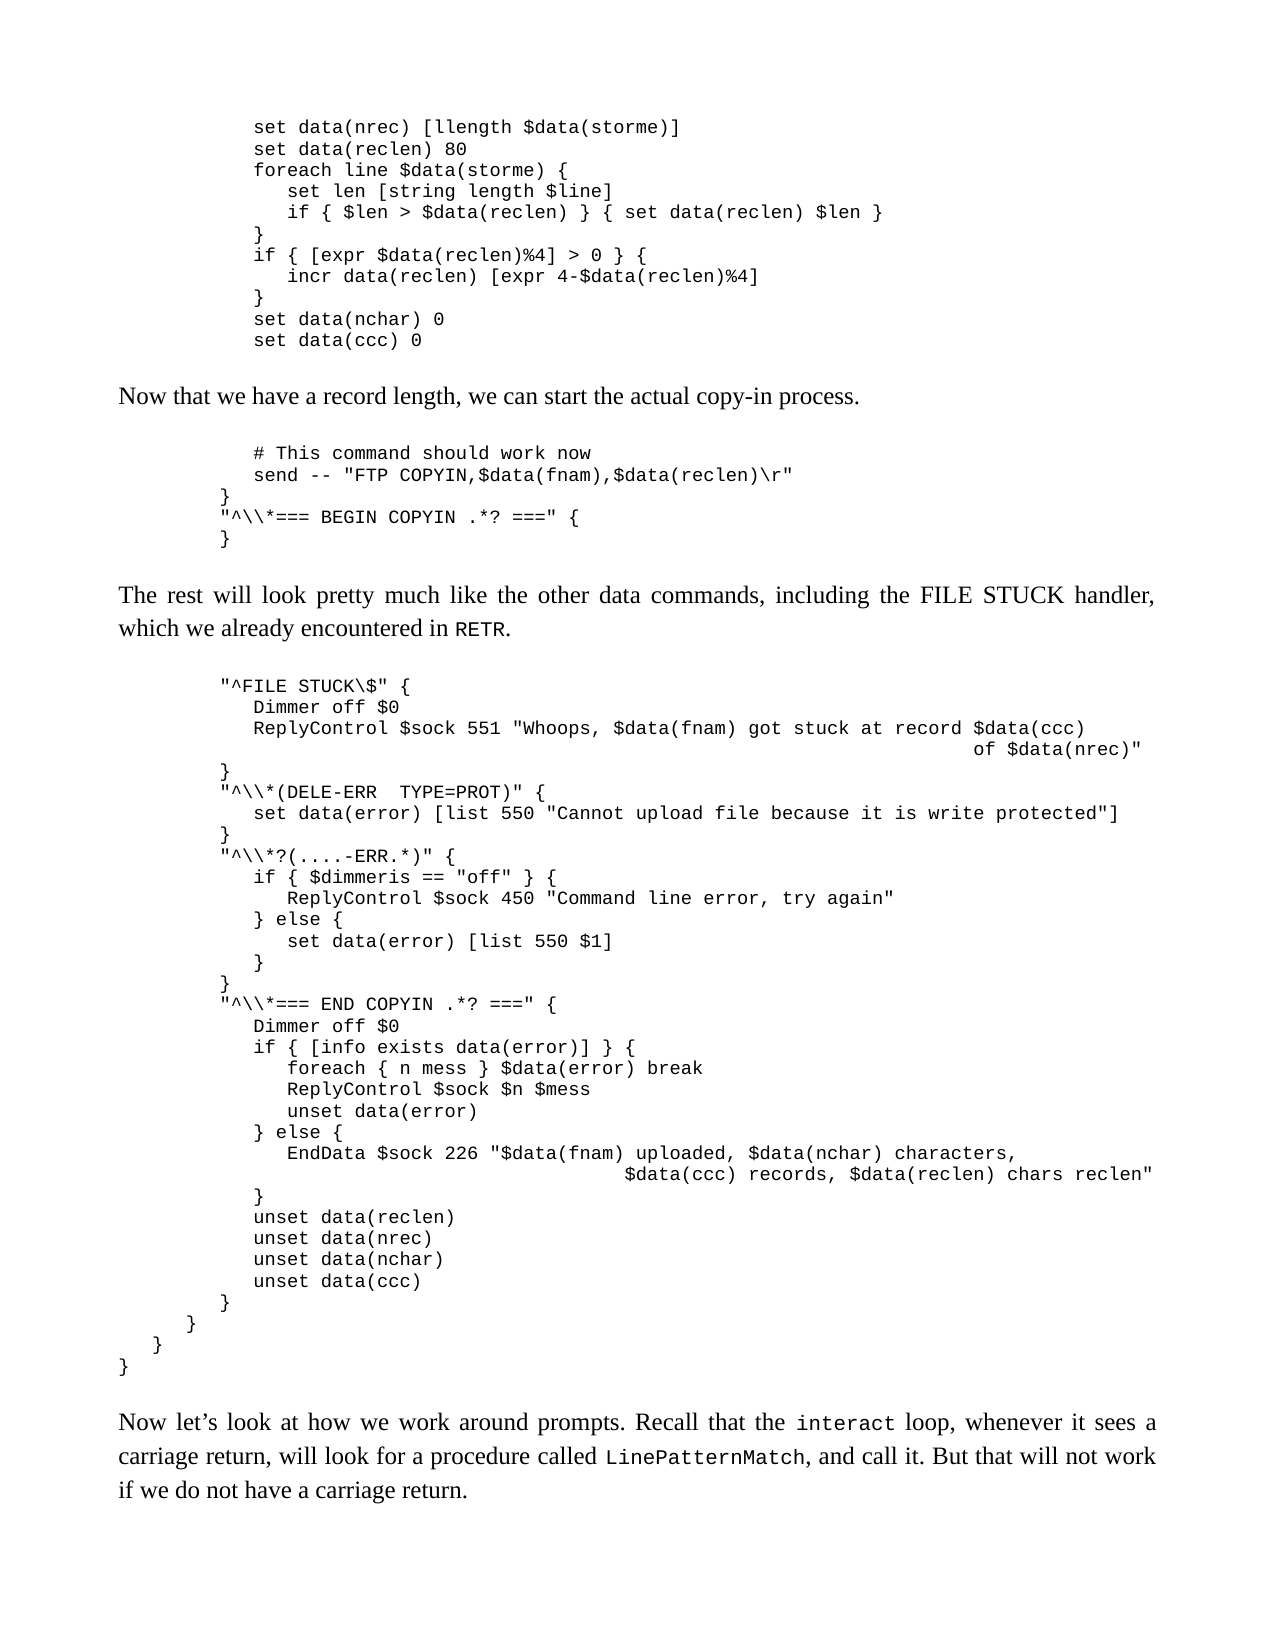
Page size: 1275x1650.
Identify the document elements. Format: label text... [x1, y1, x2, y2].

text set data(reclen) 80 [118, 139, 1157, 161]
text } [118, 974, 1157, 995]
text unset data(ccc) [118, 1271, 1157, 1293]
text unset data(reclen) [118, 1208, 1157, 1229]
text set data(error) [list 550 "Cannot upload file because it is write protected"] [118, 804, 1157, 825]
text "^FILE STUCK\$" { [118, 676, 1157, 698]
text } else { [118, 910, 1157, 931]
text } [118, 1335, 1157, 1356]
text ReplyControl $sock 551 "Whoops, $data(fnam) got stuck at record $data(ccc) [118, 719, 1157, 740]
text if { [info exists data(error)] } { [118, 1038, 1157, 1059]
text EndData $sock 226 "$data(fnam) uploaded, $data(nchar) characters, [118, 1144, 1157, 1165]
text } [118, 953, 1157, 974]
text ReplyControl $sock $n $mess [118, 1080, 1157, 1101]
text if { $len > $data(reclen) } { set data(reclen) $len } [118, 203, 1157, 224]
text "^\\*(DELE-ERR TYPE=PROT)" { [118, 783, 1157, 804]
text Dimmer off $0 [118, 698, 1157, 719]
text Now let’s look at how we work around prompts. Recall that the interact loop, whenever it sees a carriage return, will look for a procedure called LinePatternMatch, and call it. But that will not work if we do not have a carriage return. [118, 1407, 1157, 1504]
text "^\\*?(....-ERR.*)" { [118, 846, 1157, 868]
text if { $dimmeris == "off" } { [118, 868, 1157, 889]
text foreach line $data(storme) { [118, 161, 1157, 182]
text send -- "FTP COPYIN,$data(fnam),$data(reclen)\r" [118, 465, 1157, 487]
text Dimmer off $0 [118, 1016, 1157, 1038]
text ReplyControl $sock 450 "Command line error, try again" [118, 889, 1157, 910]
text } [118, 1356, 1157, 1378]
text unset data(error) [118, 1101, 1157, 1123]
text if { [expr $data(reclen)%4] > 0 } { [118, 246, 1157, 267]
text incr data(reclen) [expr 4-$data(reclen)%4] [118, 267, 1157, 288]
text "^\\*=== END COPYIN .*? ===" { [118, 995, 1157, 1016]
text } [118, 1293, 1157, 1314]
text set data(ccc) 0 [118, 331, 1157, 352]
text } else { [118, 1123, 1157, 1144]
text } [118, 761, 1157, 783]
text set data(nrec) [llength $data(storme)] [118, 118, 1157, 139]
text } [118, 224, 1157, 246]
text unset data(nrec) [118, 1229, 1157, 1250]
text unset data(nchar) [118, 1250, 1157, 1271]
text "^\\*=== BEGIN COPYIN .*? ===" { [118, 508, 1157, 529]
text Now that we have a record length, we can start the actual copy-in process. [118, 381, 1157, 410]
text set len [string length $line] [118, 182, 1157, 203]
text } [118, 1186, 1157, 1208]
text set data(nchar) 0 [118, 309, 1157, 331]
text $data(ccc) records, $data(reclen) chars reclen" [118, 1165, 1157, 1186]
text # This command should work now [118, 444, 1157, 465]
text } [118, 529, 1157, 550]
text } [118, 487, 1157, 508]
text } [118, 825, 1157, 846]
text } [118, 1314, 1157, 1335]
text foreach { n mess } $data(error) break [118, 1059, 1157, 1080]
text } [118, 288, 1157, 309]
text of $data(nrec)" [118, 740, 1157, 761]
text set data(error) [list 550 $1] [118, 931, 1157, 953]
text The rest will look pretty much like the other data commands, including the FILE STUCK handler, which we already encountered in RETR. [118, 580, 1157, 642]
